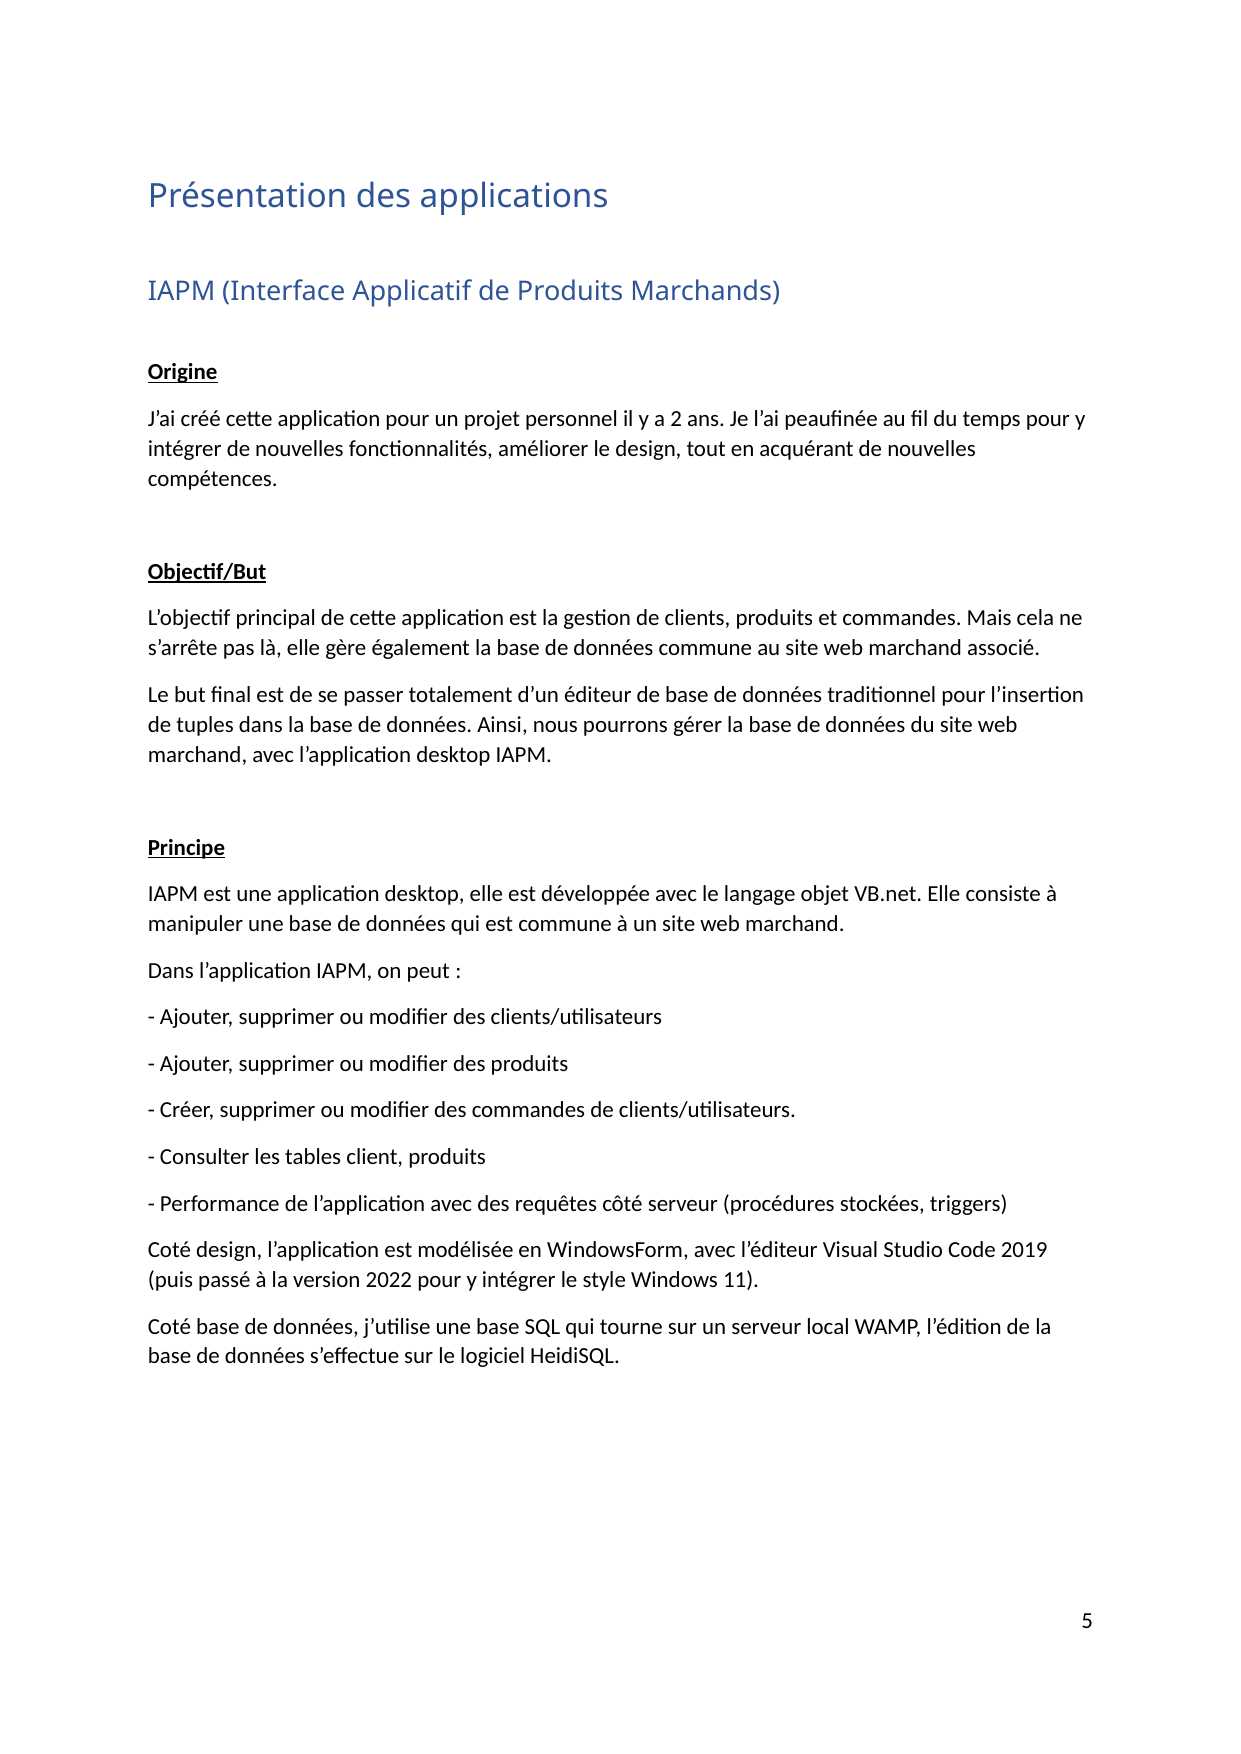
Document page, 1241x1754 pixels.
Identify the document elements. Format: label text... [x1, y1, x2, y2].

text Le but final est de se passer totalement d’un éditeur de base de données traditionnel pour l’insertion de tuples dans la base de données. Ainsi, nous pourrons gérer la base de données du site web marchand, avec l’application desktop IAPM. [148, 680, 1093, 768]
text IAPM est une application desktop, elle est développée avec le langage objet VB.net. Elle consiste à manipuler une base de données qui est commune à un site web marchand. [148, 879, 1093, 937]
text Dans l’application IAPM, on peut : [148, 956, 1093, 984]
subtitle IAPM (Interface Applicatif de Produits Marchands) [148, 272, 1093, 308]
text Origine [148, 357, 1093, 386]
text L’objectif principal de cette application est la gestion de clients, produits et commandes. Mais cela ne s’arrête pas là, elle gère également la base de données commune au site web marchand associé. [148, 603, 1093, 661]
text Coté base de données, j’utilise une base SQL qui tourne sur un serveur local WAMP, l’édition de la base de données s’effectue sur le logiciel HeidiSQL. [148, 1312, 1093, 1370]
text - Ajouter, supprimer ou modifier des clients/utilisateurs [148, 1002, 1093, 1031]
text Coté design, l’application est modélisée en WindowsForm, avec l’éditeur Visual Studio Code 2019 (puis passé à la version 2022 pour y intégrer le style Windows 11). [148, 1235, 1093, 1293]
text - Créer, supprimer ou modifier des commandes de clients/utilisateurs. [148, 1096, 1093, 1124]
text - Consulter les tables client, produits [148, 1142, 1093, 1170]
text - Performance de l’application avec des requêtes côté serveur (procédures stockées, triggers) [148, 1189, 1093, 1217]
text Principe [148, 833, 1093, 861]
subtitle Présentation des applications [148, 172, 1093, 218]
text J’ai créé cette application pour un projet personnel il y a 2 ans. Je l’ai peaufinée au fil du temps pour y intégrer de nouvelles fonctionnalités, améliorer le design, tout en acquérant de nouvelles compétences. [148, 404, 1093, 492]
text - Ajouter, supprimer ou modifier des produits [148, 1049, 1093, 1077]
text Objectif/But [148, 557, 1093, 585]
